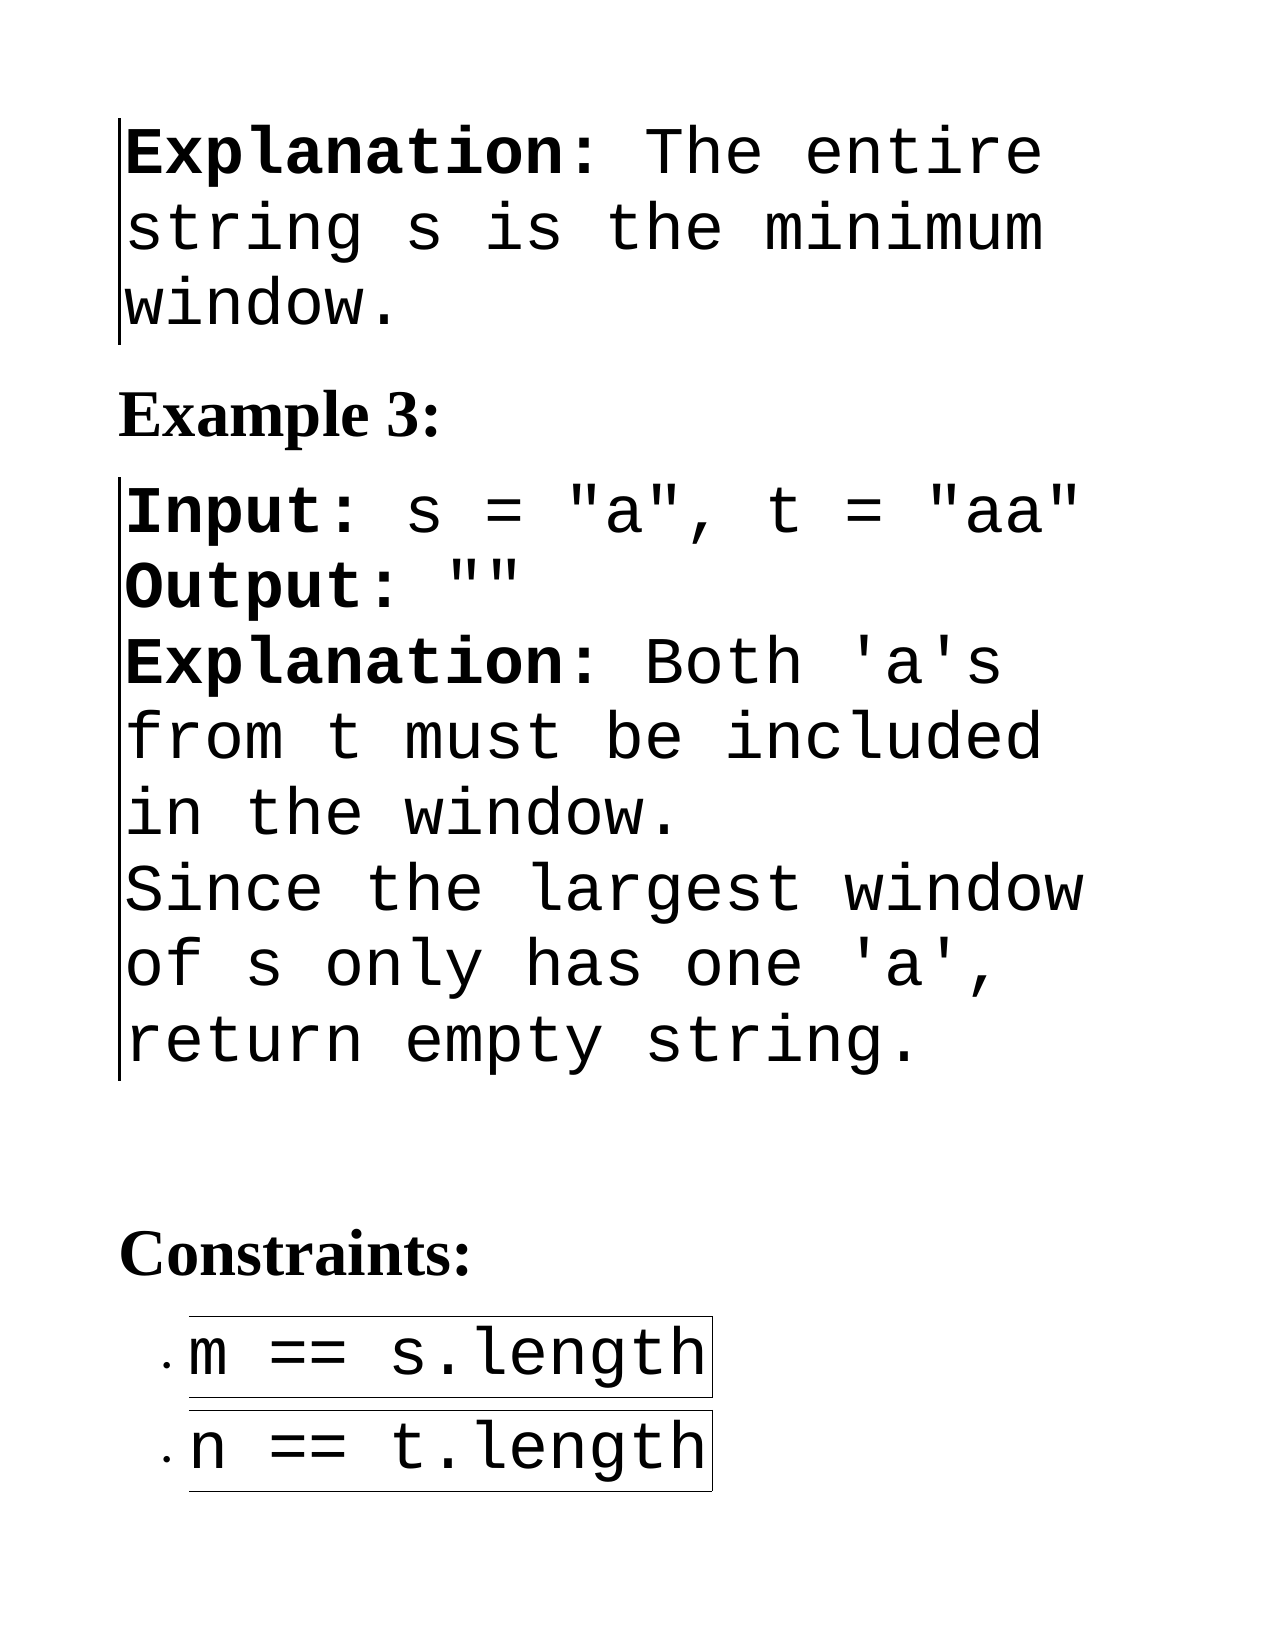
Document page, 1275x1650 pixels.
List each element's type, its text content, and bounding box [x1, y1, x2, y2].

list m == s.length [162, 1316, 712, 1397]
text Constraints: [118, 1213, 1157, 1290]
text Explanation: The entire string s is the minimum window. [121, 118, 1157, 345]
text Explanation: Both 'a's from t must be included in the window. [121, 628, 1157, 854]
list n == t.length [162, 1410, 712, 1491]
text Output: "" [121, 552, 1157, 628]
text Example 3: [118, 374, 1157, 451]
list [713, 1316, 1157, 1397]
text Input: s = "a", t = "aa" [121, 477, 1157, 552]
list [713, 1410, 1157, 1491]
text Since the largest window of s only has one 'a', return empty string. [121, 854, 1157, 1081]
